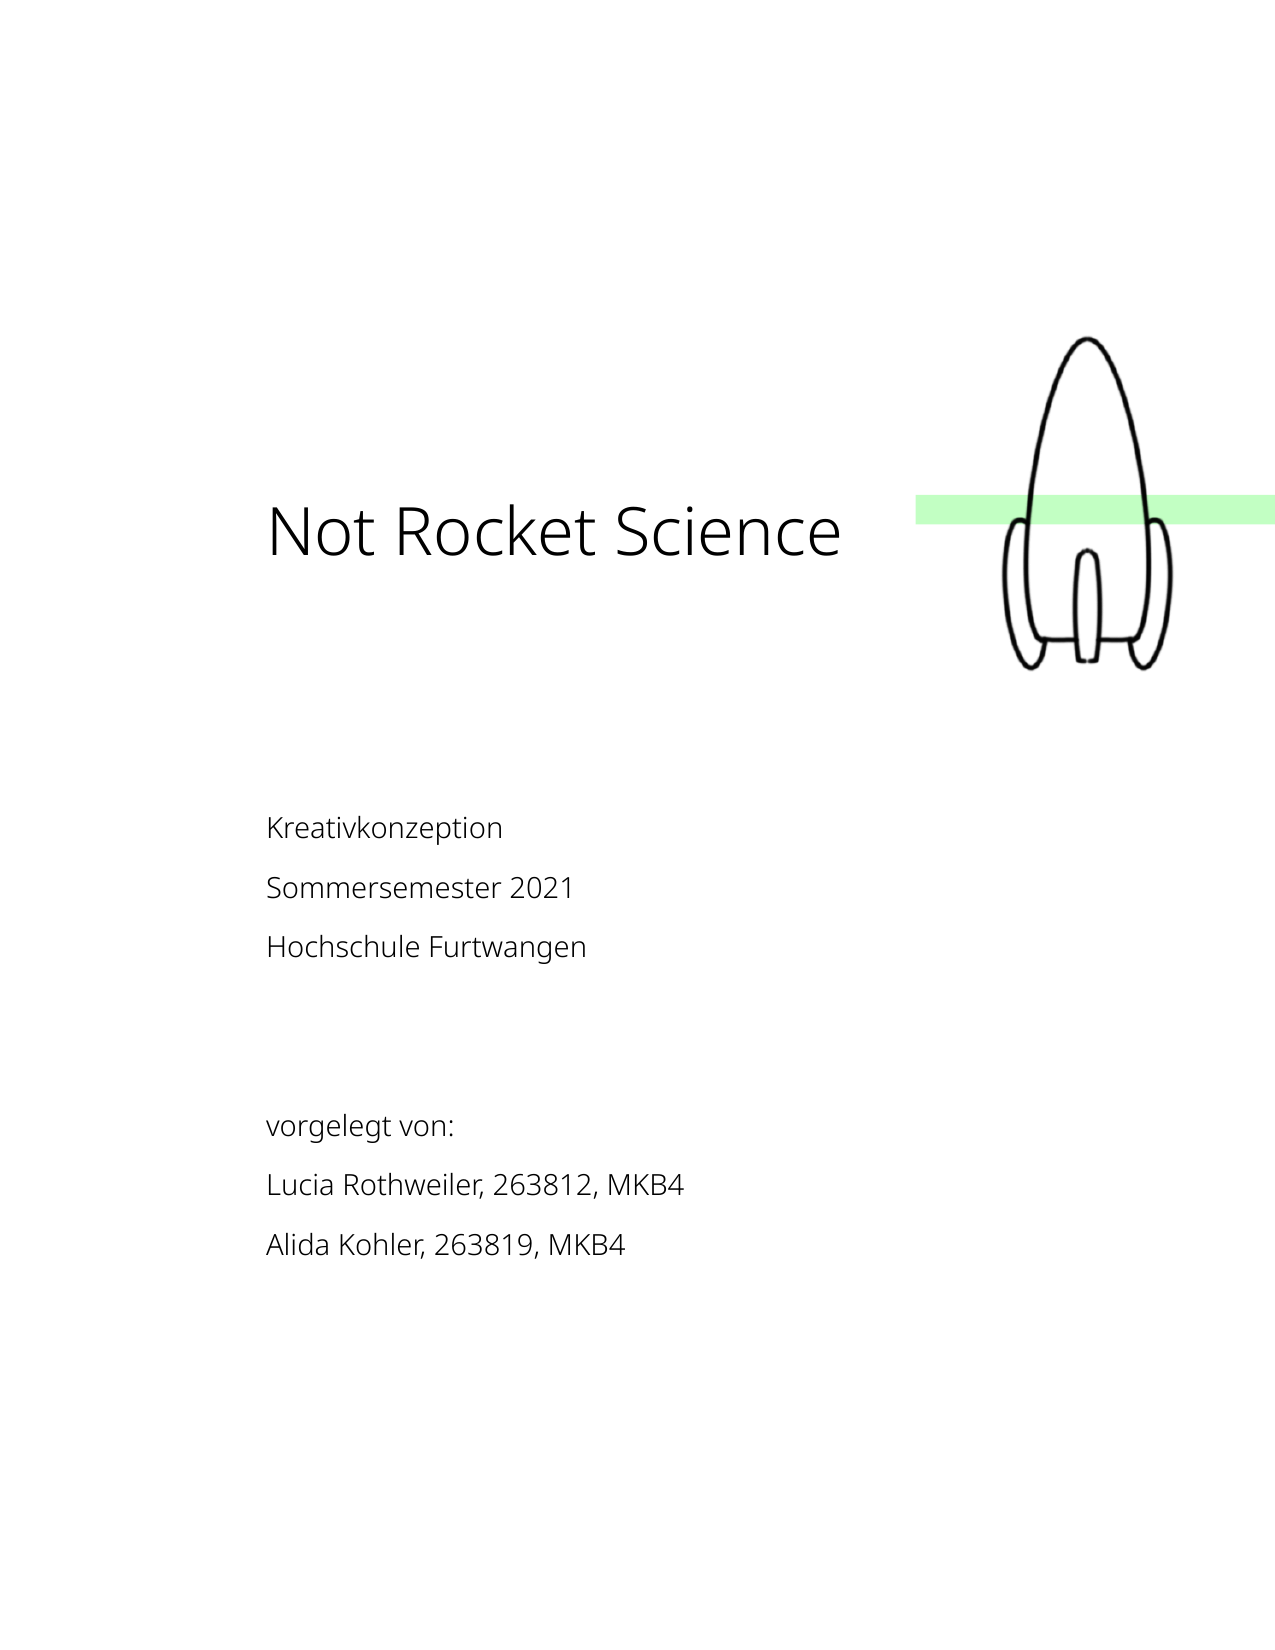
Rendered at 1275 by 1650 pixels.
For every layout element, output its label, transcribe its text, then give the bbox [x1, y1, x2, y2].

text Sommersemester 2021 [266, 867, 1186, 907]
text Alida Kohler, 263819, MKB4 [266, 1224, 1186, 1263]
text Not Rocket Science [266, 484, 1186, 574]
text Hochschule Furtwangen [266, 926, 1186, 966]
text Lucia Rothweiler, 263812, MKB4 [266, 1164, 1186, 1204]
text vorgelegt von: [266, 1105, 1186, 1144]
text Kreativkonzeption [266, 807, 1186, 847]
